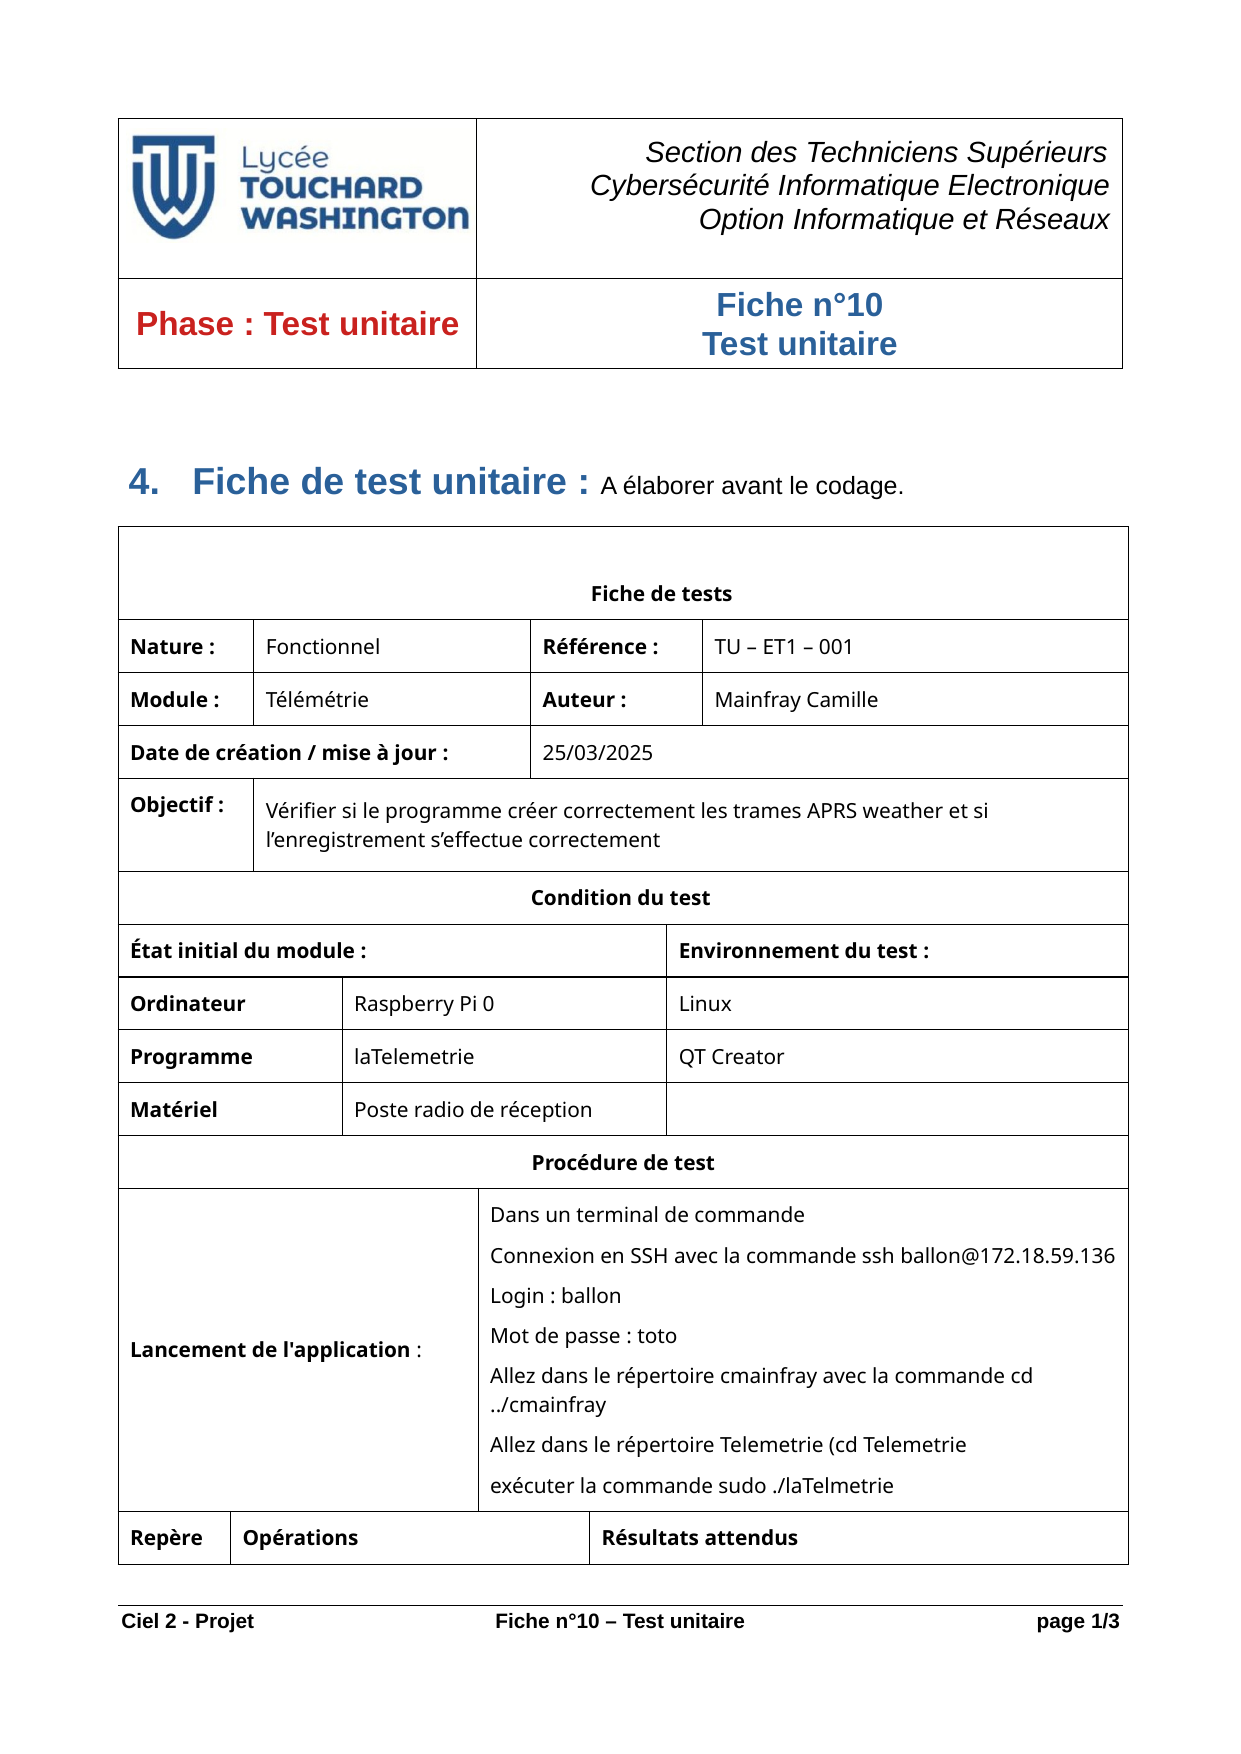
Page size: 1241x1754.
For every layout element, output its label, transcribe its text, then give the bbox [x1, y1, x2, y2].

table_cell Ordinateur [119, 978, 342, 1029]
table_cell Programme [119, 1030, 342, 1082]
table_cell Lancement de l'application : [119, 1189, 478, 1511]
table_cell Environnement du test : [667, 925, 1128, 976]
table_cell Repère [119, 1512, 230, 1564]
table_header Fiche de tests [119, 527, 1128, 619]
table_cell Vérifier si le programme créer correctement les trames APRS weather et si l’enregistrement s’effectue correctement [254, 779, 1128, 871]
table_cell Linux [667, 978, 1128, 1029]
table_cell Fonctionnel [254, 620, 530, 672]
table_header [477, 119, 1122, 277]
table_cell Référence : [531, 620, 702, 672]
table_cell Dans un terminal de commande Connexion en SSH avec la commande ssh ballon@172.18.59.136 Login : ballon Mot de passe : toto Allez dans le répertoire cmainfray avec la commande cd ../cmainfray Allez dans le répertoire Telemetrie (cd Telemetrie exécuter la commande sudo ./laTelmetrie [479, 1189, 1128, 1511]
table_cell Nature : [119, 620, 253, 672]
table_cell Résultats attendus [590, 1512, 1128, 1564]
table_cell Raspberry Pi 0 [343, 978, 666, 1029]
table_cell QT Creator [667, 1030, 1128, 1082]
table_cell Procédure de test [119, 1136, 1128, 1188]
picture [126, 128, 476, 243]
table_cell Télémétrie [254, 673, 530, 725]
table_header [119, 119, 476, 277]
table_cell Opérations [231, 1512, 589, 1564]
table_cell 25/03/2025 [531, 726, 1128, 778]
table_cell Poste radio de réception [343, 1083, 666, 1135]
table_cell [667, 1083, 1128, 1135]
table_cell Phase : Test unitaire [119, 279, 476, 368]
table_cell Matériel [119, 1083, 342, 1135]
table_cell Objectif : [119, 779, 253, 871]
table_cell Mainfray Camille [703, 673, 1128, 725]
table_cell Fiche n°10 Test unitaire [477, 279, 1122, 368]
table_cell État initial du module : [119, 925, 666, 976]
table_cell laTelemetrie [343, 1030, 666, 1082]
table_cell TU – ET1 – 001 [703, 620, 1128, 672]
subtitle Fiche de test unitaire : A élaborer avant le codage. [118, 459, 1123, 502]
table_cell Condition du test [119, 872, 1128, 924]
table_cell Date de création / mise à jour : [119, 726, 530, 778]
table_cell Auteur : [531, 673, 702, 725]
table_cell Module : [119, 673, 253, 725]
